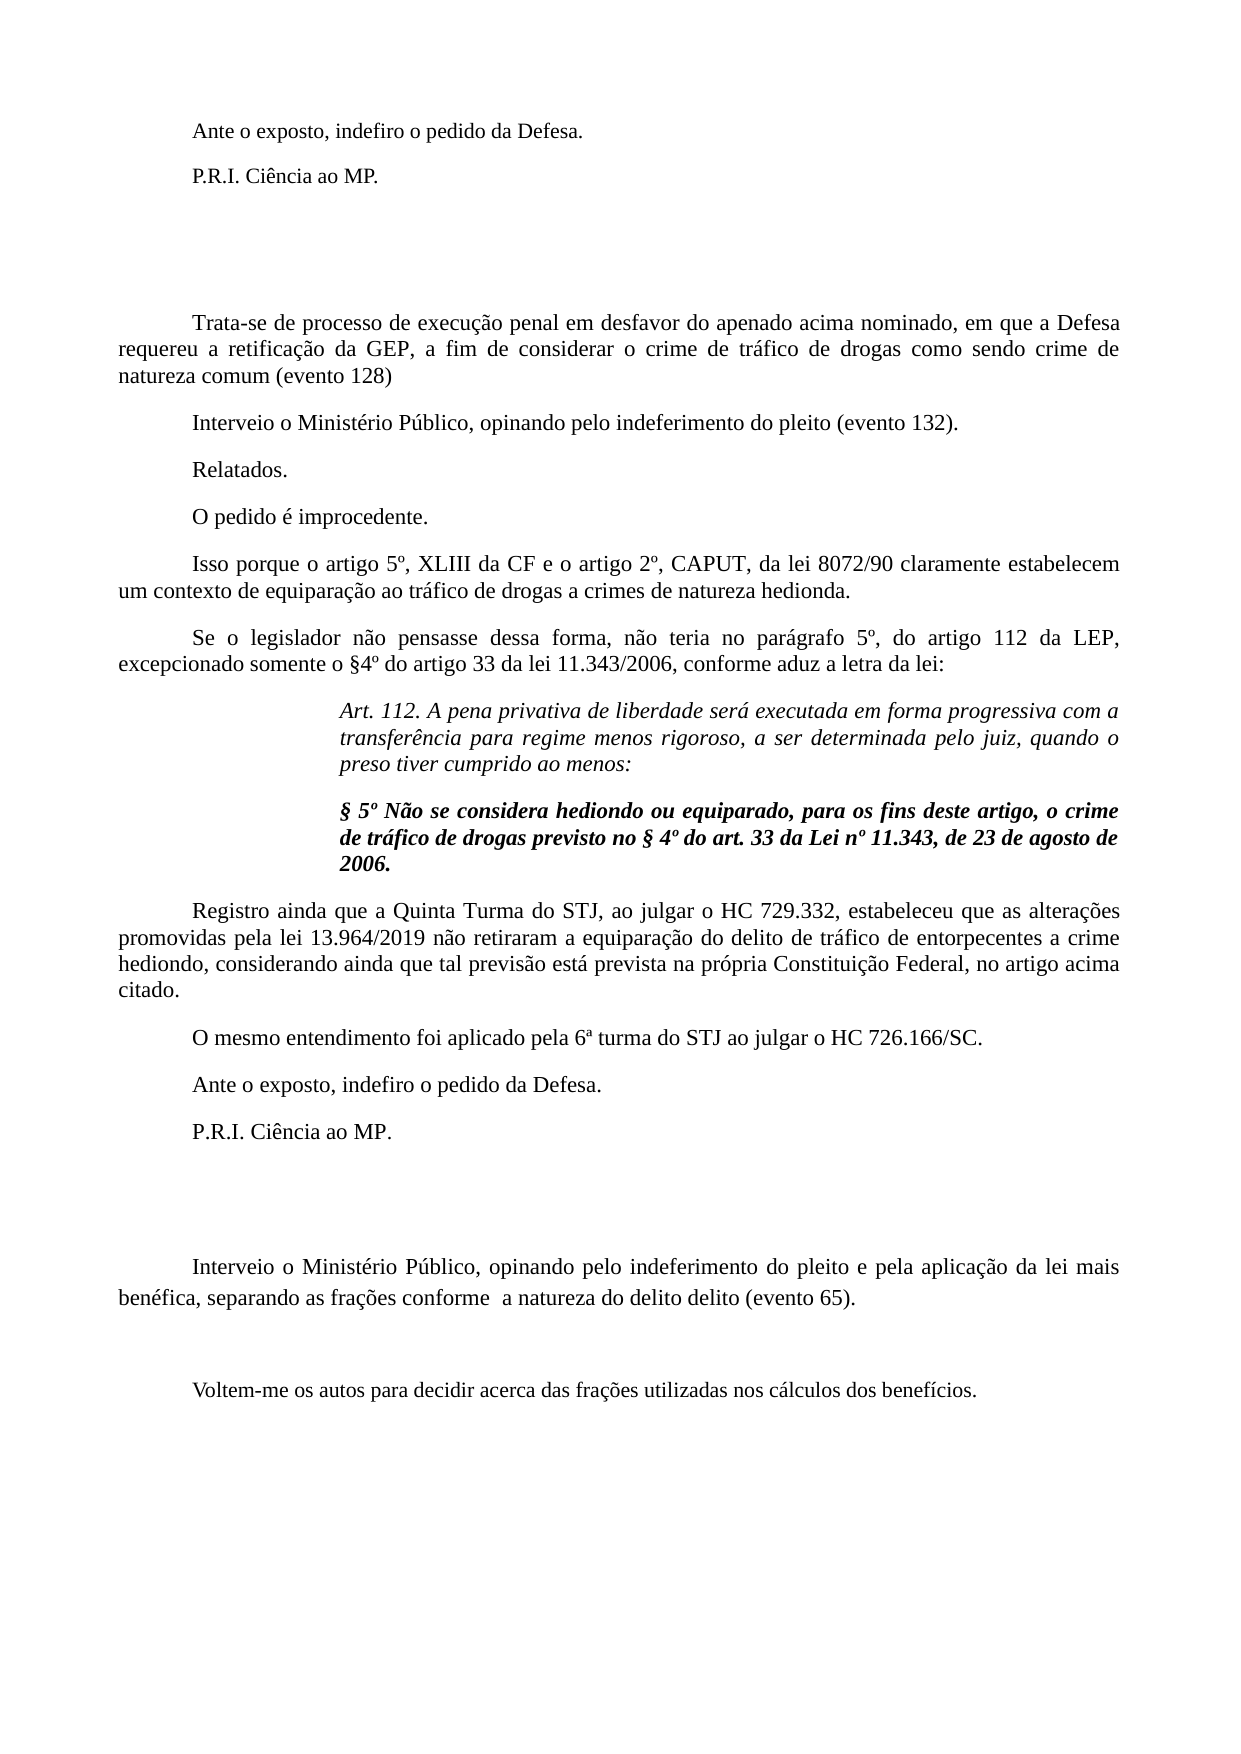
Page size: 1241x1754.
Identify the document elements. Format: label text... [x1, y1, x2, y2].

text Relatados. [118, 456, 1122, 482]
text Art. 112. A pena privativa de liberdade será executada em forma progressiva com a transferência para regime menos rigoroso, a ser determinada pelo juiz, quando o preso tiver cumprido ao menos: [339, 698, 1122, 777]
text Se o legislador não pensasse dessa forma, não teria no parágrafo 5º, do artigo 112 da LEP, excepcionado somente o §4º do artigo 33 da lei 11.343/2006, conforme aduz a letra da lei: [118, 624, 1122, 677]
text Interveio o Ministério Público, opinando pelo indeferimento do pleito (evento 132). [118, 409, 1122, 435]
text Interveio o Ministério Público, opinando pelo indeferimento do pleito e pela aplicação da lei mais benéfica, separando as frações conforme a natureza do delito delito (evento 65). [118, 1253, 1122, 1311]
text Registro ainda que a Quinta Turma do STJ, ao julgar o HC 729.332, estabeleceu que as alterações promovidas pela lei 13.964/2019 não retiraram a equiparação do delito de tráfico de entorpecentes a crime hediondo, considerando ainda que tal previsão está prevista na própria Constituição Federal, no artigo acima citado. [118, 897, 1122, 1003]
text Ante o exposto, indefiro o pedido da Defesa. [118, 1071, 1122, 1097]
text Isso porque o artigo 5º, XLIII da CF e o artigo 2º, CAPUT, da lei 8072/90 claramente estabelecem um contexto de equiparação ao tráfico de drogas a crimes de natureza hedionda. [118, 551, 1122, 603]
text O mesmo entendimento foi aplicado pela 6ª turma do STJ ao julgar o HC 726.166/SC. [118, 1024, 1122, 1050]
text Trata-se de processo de execução penal em desfavor do apenado acima nominado, em que a Defesa requereu a retificação da GEP, a fim de considerar o crime de tráfico de drogas como sendo crime de natureza comum (evento 128) [118, 309, 1122, 388]
text Voltem-me os autos para decidir acerca das frações utilizadas nos cálculos dos benefícios. [118, 1377, 1122, 1402]
text § 5º Não se considera hediondo ou equiparado, para os fins deste artigo, o crime de tráfico de drogas previsto no § 4º do art. 33 da Lei nº 11.343, de 23 de agosto de 2006. [339, 797, 1122, 877]
text Ante o exposto, indefiro o pedido da Defesa. [118, 118, 1122, 143]
text P.R.I. Ciência ao MP. [118, 163, 1122, 188]
text P.R.I. Ciência ao MP. [118, 1118, 1122, 1144]
text O pedido é improcedente. [118, 503, 1122, 530]
